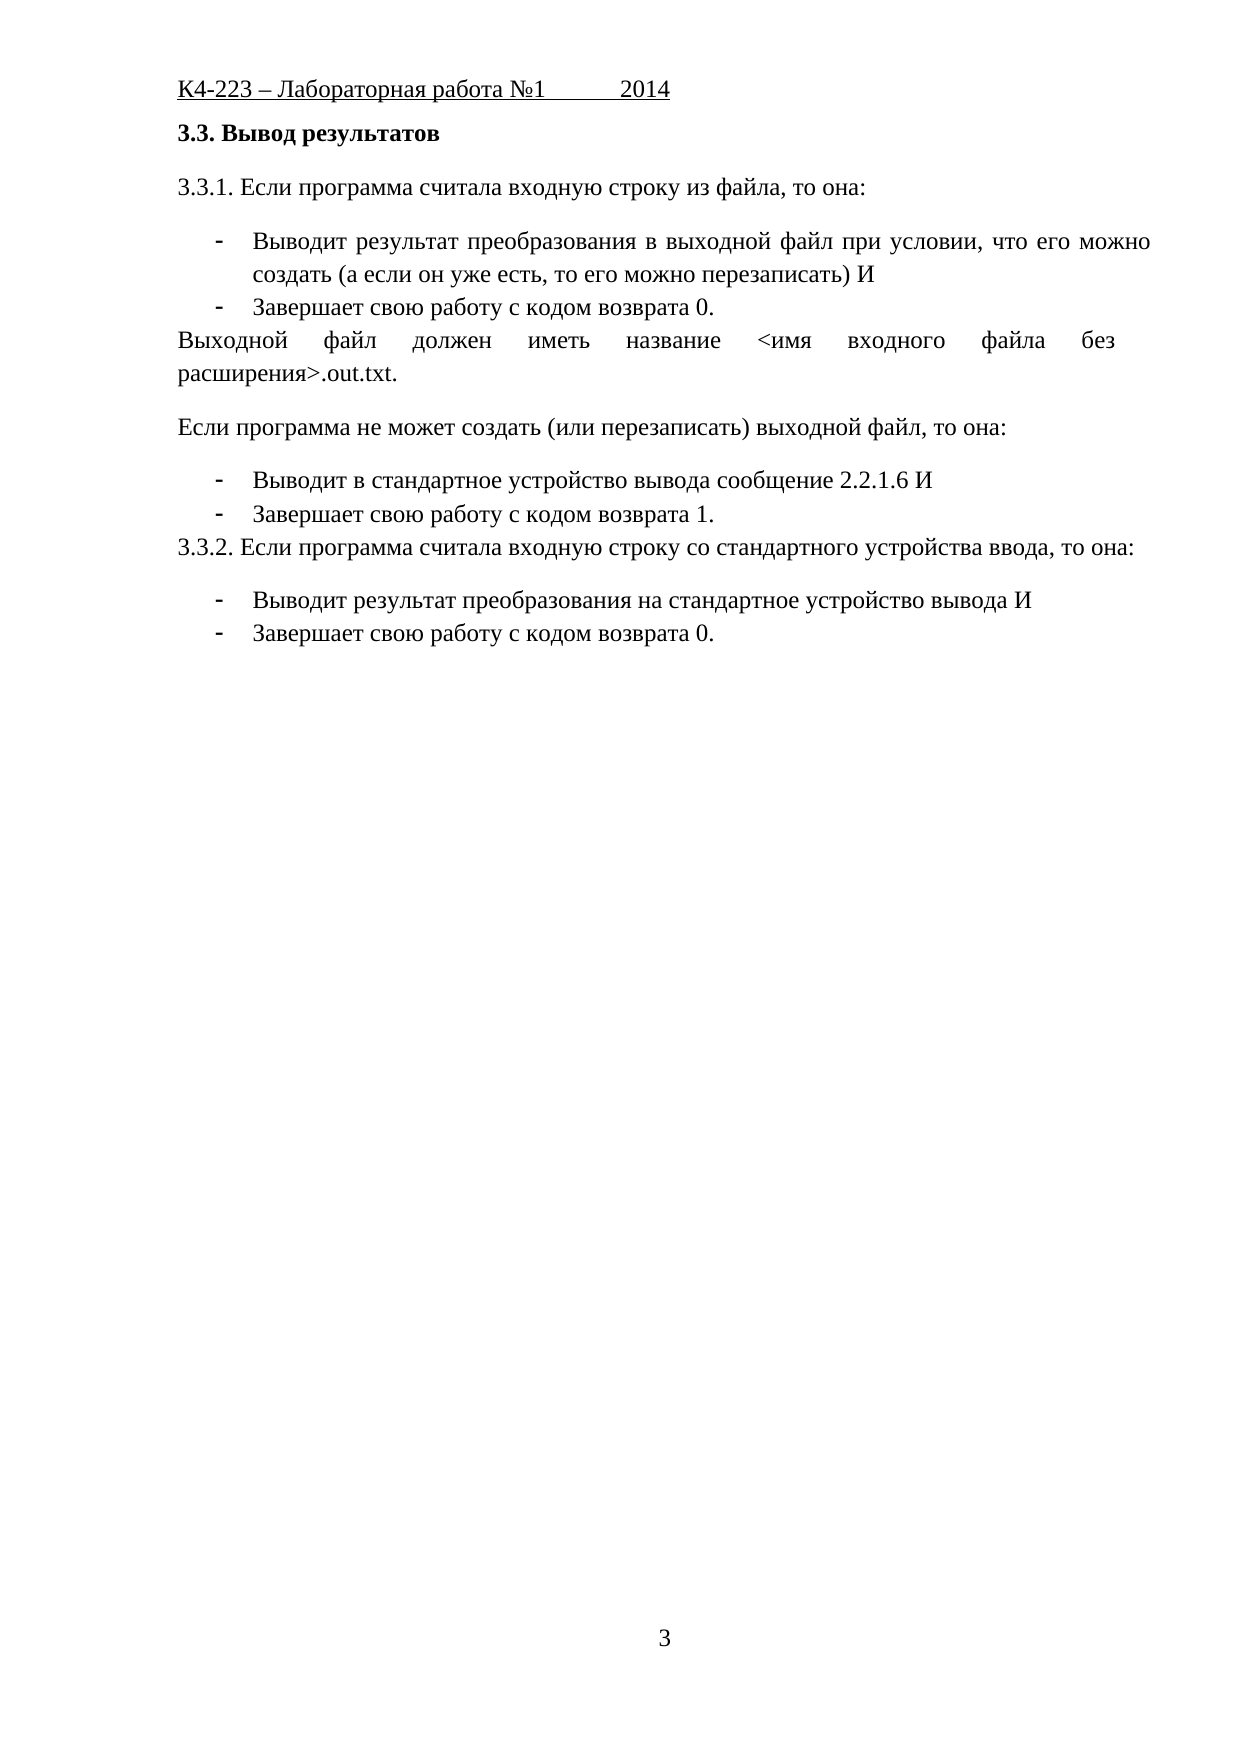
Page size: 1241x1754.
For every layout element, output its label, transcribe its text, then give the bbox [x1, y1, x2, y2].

text 3.3.2. Если программа считала входную строку со стандартного устройства ввода, то она: [177, 532, 1152, 560]
list Выводит результат преобразования на стандартное устройство вывода И [215, 586, 1152, 614]
list Выводит в стандартное устройство вывода сообщение 2.2.1.6 И [215, 466, 1152, 494]
text Выходной файл должен иметь название <имя входного файла без расширения>.out.txt. [177, 325, 1152, 387]
text 3.3.1. Если программа считала входную строку из файла, то она: [177, 172, 1152, 201]
text 3.3. Вывод результатов [177, 118, 1152, 147]
list Завершает свою работу с кодом возврата 1. [215, 499, 1152, 527]
list Выводит результат преобразования в выходной файл при условии, что его можно создать (а если он уже есть, то его можно перезаписать) И [215, 226, 1152, 288]
list Завершает свою работу с кодом возврата 0. [215, 292, 1152, 321]
list Завершает свою работу с кодом возврата 0. [215, 618, 1152, 647]
text Если программа не может создать (или перезаписать) выходной файл, то она: [177, 412, 1152, 441]
